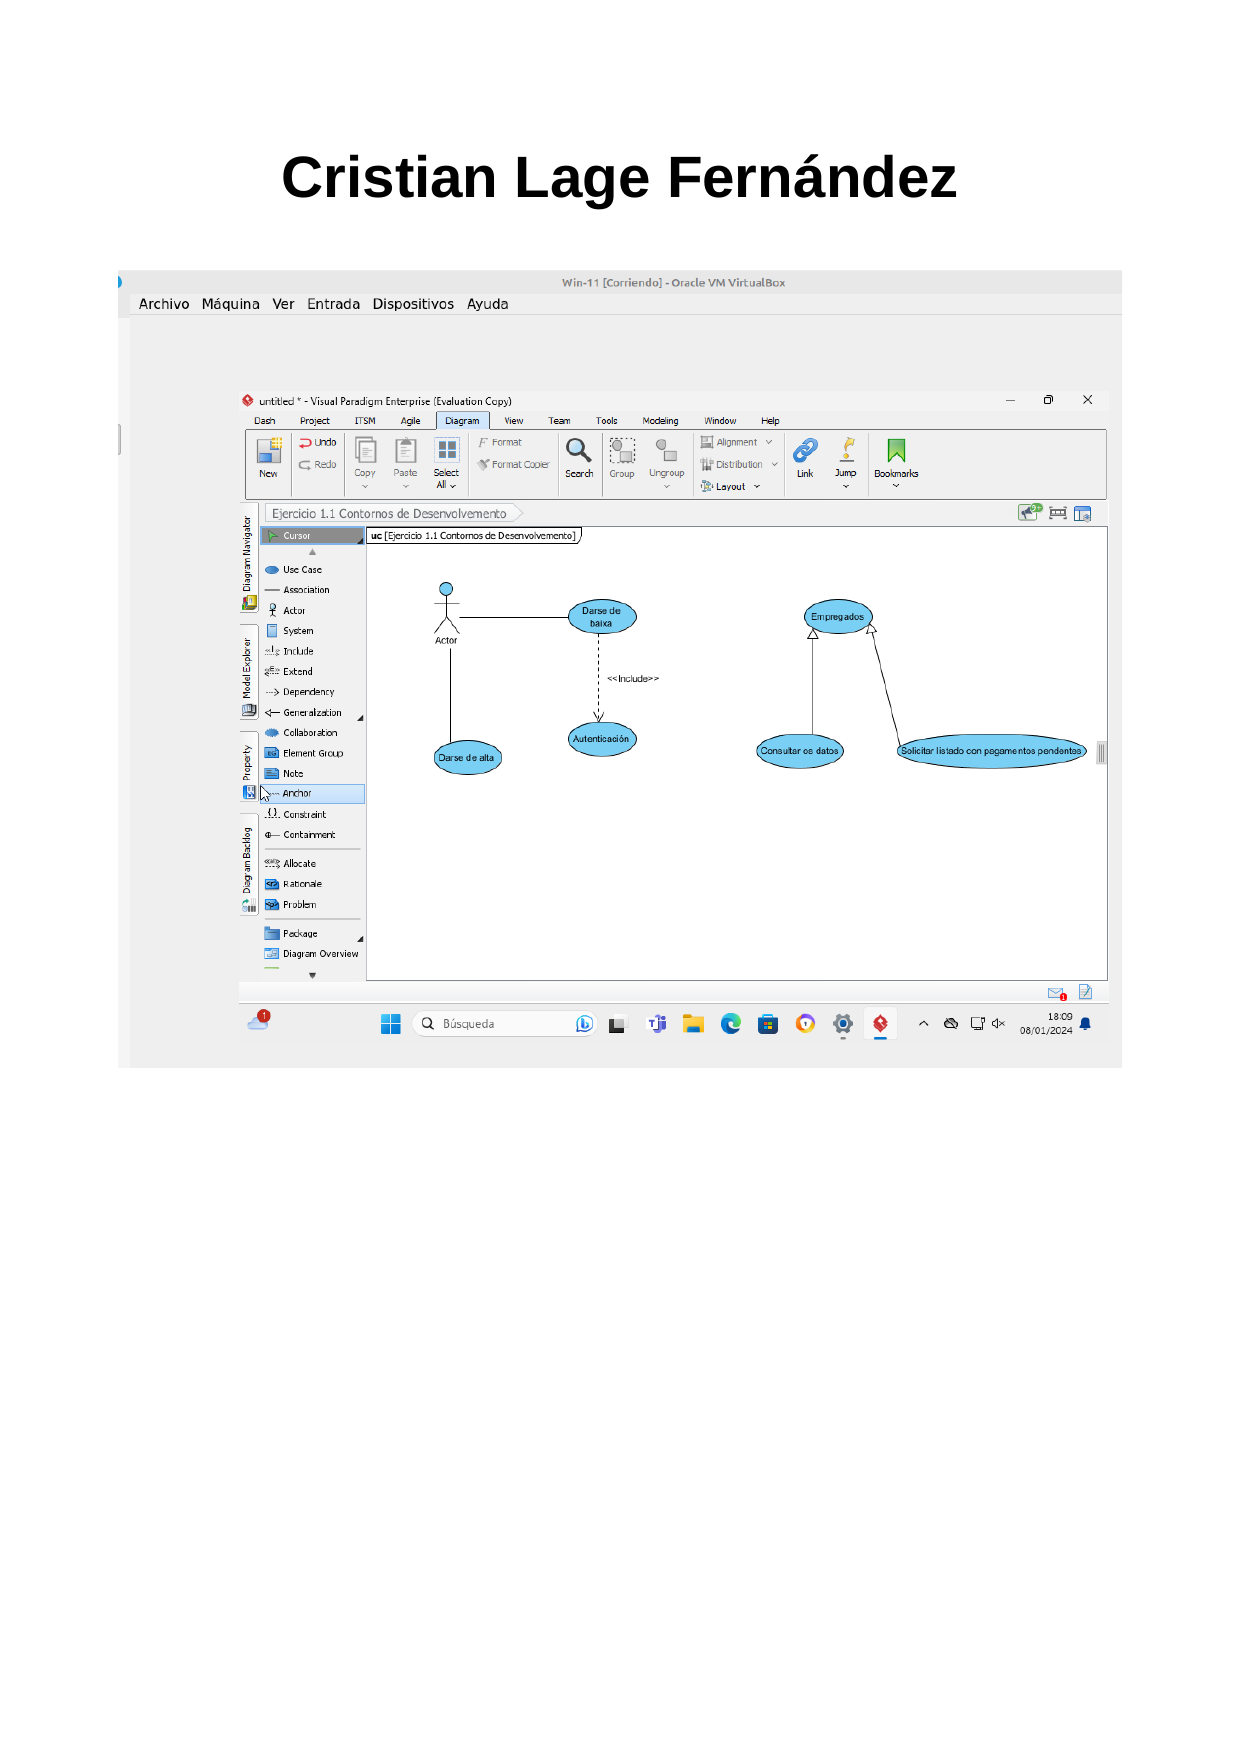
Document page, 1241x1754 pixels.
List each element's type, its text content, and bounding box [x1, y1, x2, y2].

picture [118, 270, 1123, 1068]
title Cristian Lage Fernández [118, 143, 1122, 210]
